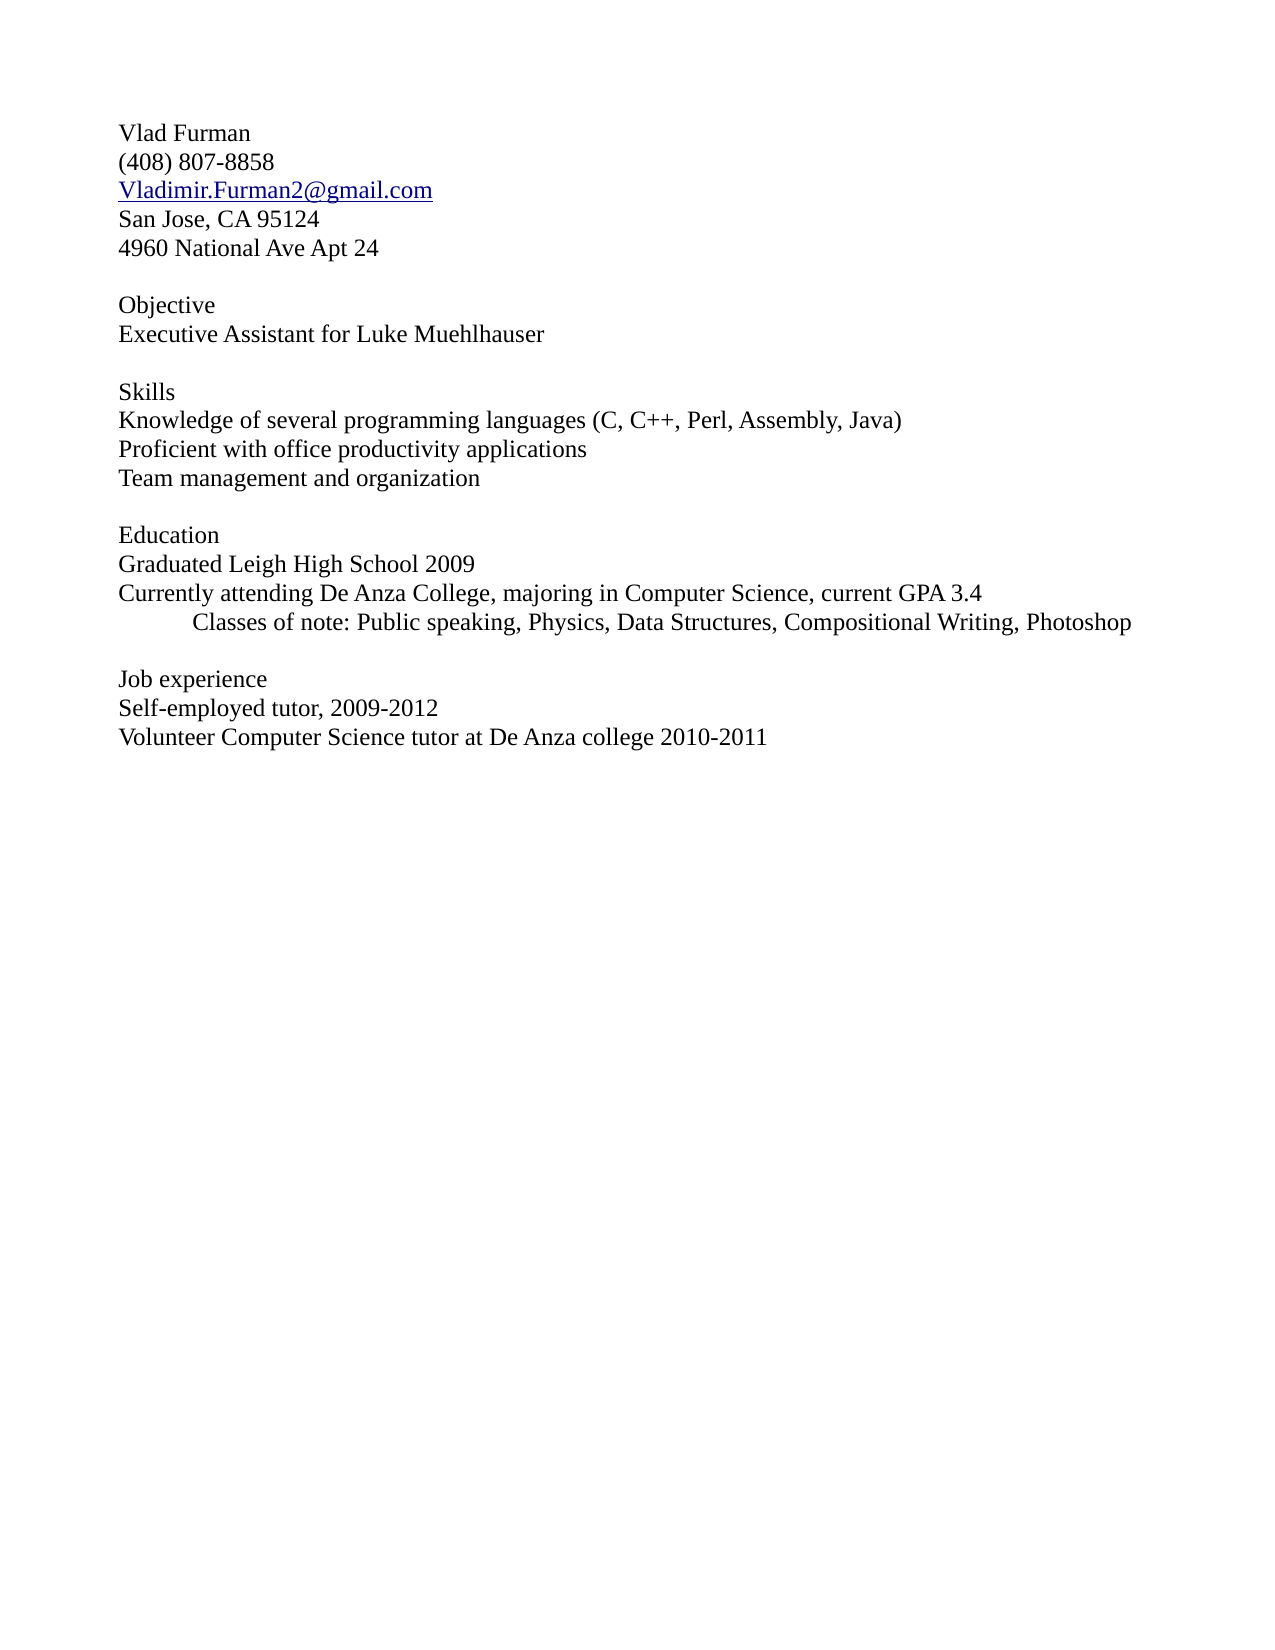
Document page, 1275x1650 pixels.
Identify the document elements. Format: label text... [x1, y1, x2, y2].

text Job experience [118, 664, 1157, 693]
text Objective [118, 291, 1157, 319]
text San Jose, CA 95124 [118, 204, 1157, 233]
text 4960 National Ave Apt 24 [118, 233, 1157, 262]
text Knowledge of several programming languages (C, C++, Perl, Assembly, Java) [118, 406, 1157, 434]
text Vlad Furman [118, 118, 1157, 147]
text Self-employed tutor, 2009-2012 [118, 693, 1157, 722]
text Currently attending De Anza College, majoring in Computer Science, current GPA 3.4 [118, 578, 1157, 607]
text Proficient with office productivity applications [118, 434, 1157, 463]
text (408) 807-8858 [118, 147, 1157, 176]
text Classes of note: Public speaking, Physics, Data Structures, Compositional Writing, Photoshop [118, 607, 1157, 636]
text Vladimir.Furman2@gmail.com [118, 176, 1157, 204]
text Skills [118, 377, 1157, 406]
text Education [118, 521, 1157, 549]
text Graduated Leigh High School 2009 [118, 549, 1157, 578]
text Executive Assistant for Luke Muehlhauser [118, 319, 1157, 348]
text Volunteer Computer Science tutor at De Anza college 2010-2011 [118, 722, 1157, 751]
text Team management and organization [118, 463, 1157, 492]
